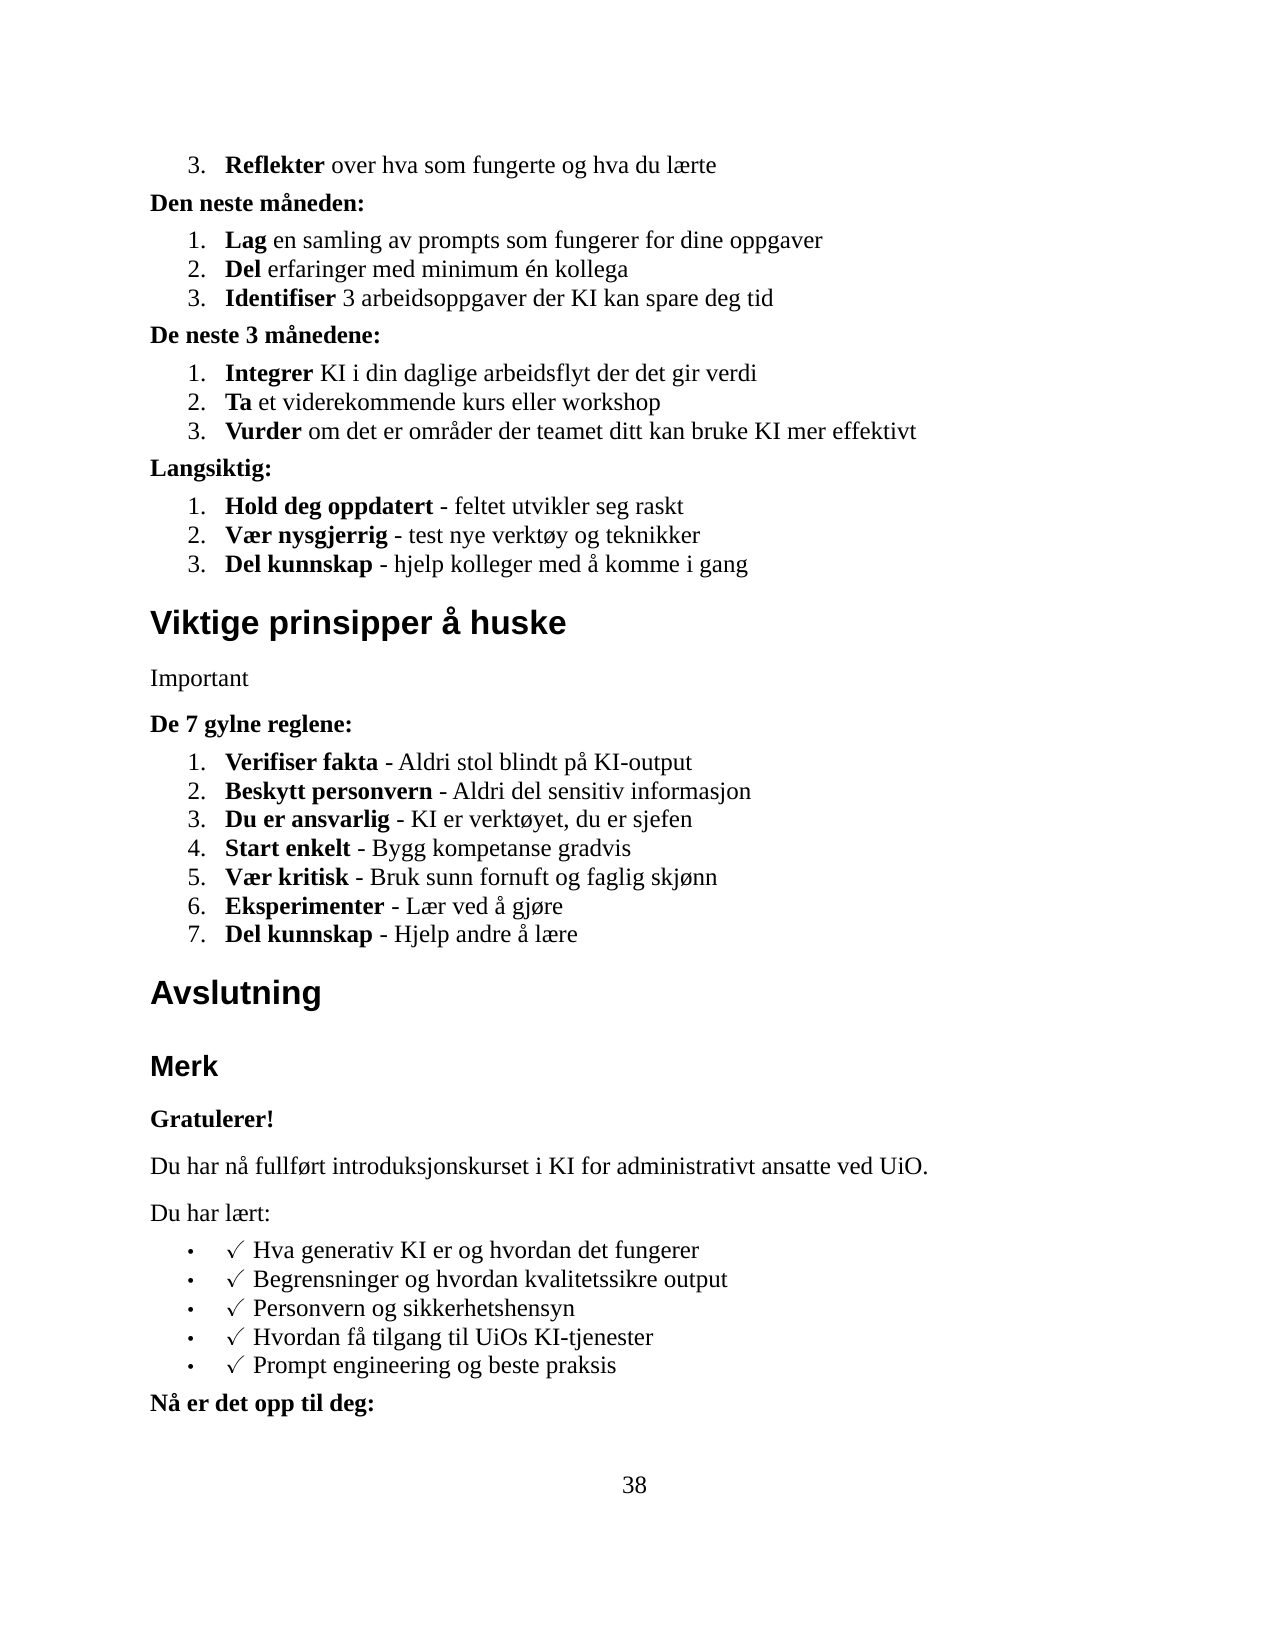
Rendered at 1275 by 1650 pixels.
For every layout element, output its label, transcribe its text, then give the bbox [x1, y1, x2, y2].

text Du har nå fullført introduksjonskurset i KI for administrativt ansatte ved UiO. [150, 1151, 1125, 1180]
list Eksperimenter - Lær ved å gjøre [187, 891, 1125, 919]
list ✓ Hva generativ KI er og hvordan det fungerer [187, 1235, 1125, 1264]
subtitle Avslutning [150, 973, 1125, 1012]
text Nå er det opp til deg: [150, 1388, 1125, 1417]
text Important [150, 663, 1125, 691]
list Ta et viderekommende kurs eller workshop [187, 387, 1125, 416]
list Lag en samling av prompts som fungerer for dine oppgaver [187, 225, 1125, 254]
text Du har lært: [150, 1198, 1125, 1226]
list Beskytt personvern - Aldri del sensitiv informasjon [187, 776, 1125, 804]
list Identifiser 3 arbeidsoppgaver der KI kan spare deg tid [187, 283, 1125, 312]
list ✓ Hvordan få tilgang til UiOs KI-tjenester [187, 1322, 1125, 1350]
text Langsiktig: [150, 453, 1125, 482]
list Vurder om det er områder der teamet ditt kan bruke KI mer effektivt [187, 416, 1125, 444]
list ✓ Personvern og sikkerhetshensyn [187, 1293, 1125, 1322]
list Reflekter over hva som fungerte og hva du lærte [187, 150, 1125, 179]
list Del erfaringer med minimum én kollega [187, 254, 1125, 283]
text De neste 3 månedene: [150, 321, 1125, 349]
subtitle Viktige prinsipper å huske [150, 602, 1125, 641]
list ✓ Prompt engineering og beste praksis [187, 1350, 1125, 1379]
list ✓ Begrensninger og hvordan kvalitetssikre output [187, 1264, 1125, 1293]
list Del kunnskap - Hjelp andre å lære [187, 919, 1125, 948]
text Den neste måneden: [150, 188, 1125, 216]
subtitle Merk [150, 1049, 1125, 1083]
list Du er ansvarlig - KI er verktøyet, du er sjefen [187, 804, 1125, 833]
list Hold deg oppdatert - feltet utvikler seg raskt [187, 491, 1125, 520]
list Del kunnskap - hjelp kolleger med å komme i gang [187, 549, 1125, 577]
list Verifiser fakta - Aldri stol blindt på KI-output [187, 747, 1125, 776]
list Integrer KI i din daglige arbeidsflyt der det gir verdi [187, 358, 1125, 387]
list Vær nysgjerrig - test nye verktøy og teknikker [187, 520, 1125, 549]
text Gratulerer! [150, 1104, 1125, 1133]
list Start enkelt - Bygg kompetanse gradvis [187, 833, 1125, 862]
text De 7 gylne reglene: [150, 709, 1125, 738]
list Vær kritisk - Bruk sunn fornuft og faglig skjønn [187, 862, 1125, 891]
